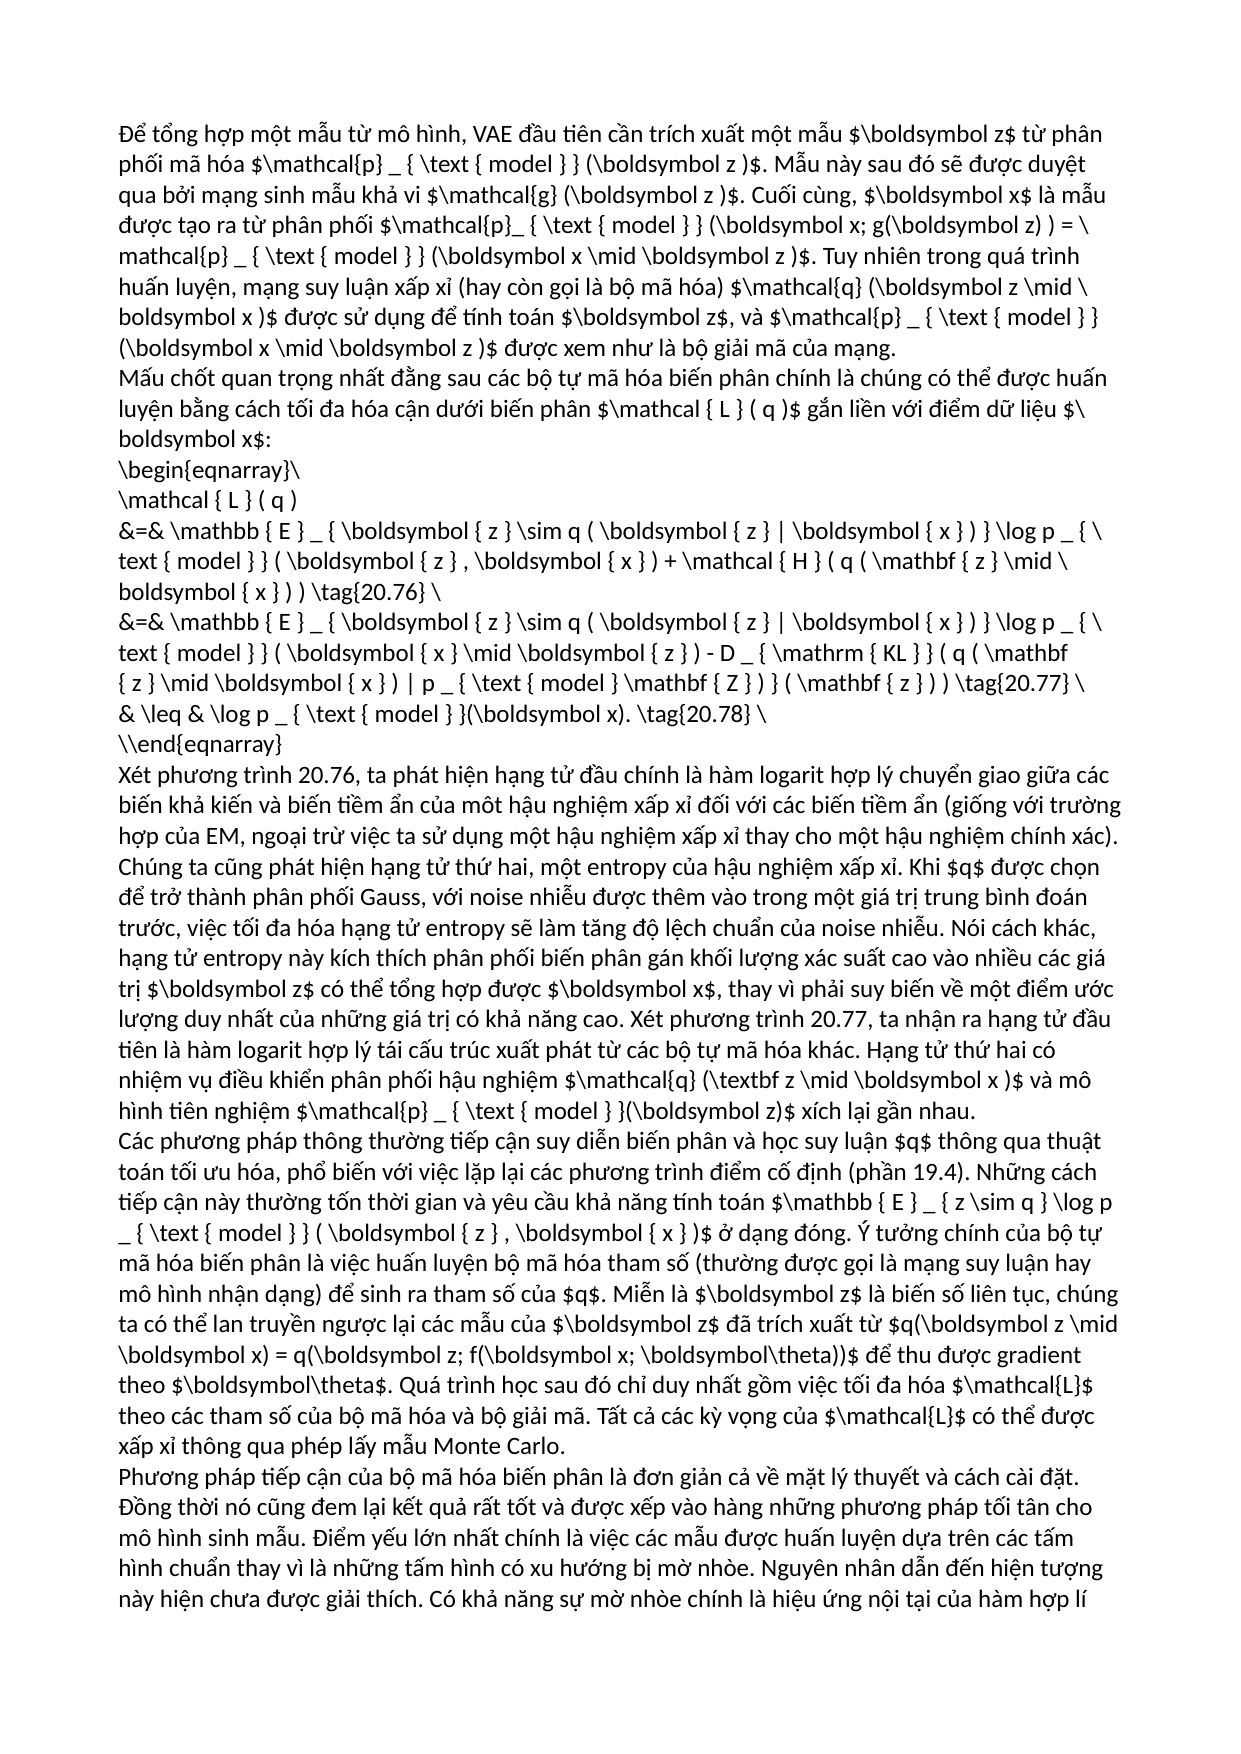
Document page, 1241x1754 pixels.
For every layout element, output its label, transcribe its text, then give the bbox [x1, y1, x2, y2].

text &=& \mathbb { E } _ { \boldsymbol { z } \sim q ( \boldsymbol { z } | \boldsymbol { x } ) } \log p _ { \text { model } } ( \boldsymbol { x } \mid \boldsymbol { z } ) - D _ { \mathrm { KL } } ( q ( \mathbf { z } \mid \boldsymbol { x } ) | p _ { \text { model } \mathbf { Z } ) } ( \mathbf { z } ) ) \tag{20.77} \ [118, 606, 1122, 698]
text Xét phương trình 20.76, ta phát hiện hạng tử đầu chính là hàm logarit hợp lý chuyển giao giữa các biến khả kiến và biến tiềm ẩn của môt hậu nghiệm xấp xỉ đối với các biến tiềm ẩn (giống với trường hợp của EM, ngoại trừ việc ta sử dụng một hậu nghiệm xấp xỉ thay cho một hậu nghiệm chính xác). Chúng ta cũng phát hiện hạng tử thứ hai, một entropy của hậu nghiệm xấp xỉ. Khi $q$ được chọn để trở thành phân phối Gauss, với noise nhiễu được thêm vào trong một giá trị trung bình đoán trước, việc tối đa hóa hạng tử entropy sẽ làm tăng độ lệch chuẩn của noise nhiễu. Nói cách khác, hạng tử entropy này kích thích phân phối biến phân gán khối lượng xác suất cao vào nhiều các giá trị $\boldsymbol z$ có thể tổng hợp được $\boldsymbol x$, thay vì phải suy biến về một điểm ước lượng duy nhất của những giá trị có khả năng cao. Xét phương trình 20.77, ta nhận ra hạng tử đầu tiên là hàm logarit hợp lý tái cấu trúc xuất phát từ các bộ tự mã hóa khác. Hạng tử thứ hai có nhiệm vụ điều khiển phân phối hậu nghiệm $\mathcal{q} (\textbf z \mid \boldsymbol x )$ và mô hình tiên nghiệm $\mathcal{p} _ { \text { model } }(\boldsymbol z)$ xích lại gần nhau. [118, 759, 1122, 1125]
text Các phương pháp thông thường tiếp cận suy diễn biến phân và học suy luận $q$ thông qua thuật toán tối ưu hóa, phổ biến với việc lặp lại các phương trình điểm cố định (phần 19.4). Những cách tiếp cận này thường tốn thời gian và yêu cầu khả năng tính toán $\mathbb { E } _ { z \sim q } \log p _ { \text { model } } ( \boldsymbol { z } , \boldsymbol { x } )$ ở dạng đóng. Ý tưởng chính của bộ tự mã hóa biến phân là việc huấn luyện bộ mã hóa tham số (thường được gọi là mạng suy luận hay mô hình nhận dạng) để sinh ra tham số của $q$. Miễn là $\boldsymbol z$ là biến số liên tục, chúng ta có thể lan truyền ngược lại các mẫu của $\boldsymbol z$ đã trích xuất từ $q(\boldsymbol z \mid \boldsymbol x) = q(\boldsymbol z; f(\boldsymbol x; \boldsymbol\theta))$ để thu được gradient theo $\boldsymbol\theta$. Quá trình học sau đó chỉ duy nhất gồm việc tối đa hóa $\mathcal{L}$ theo các tham số của bộ mã hóa và bộ giải mã. Tất cả các kỳ vọng của $\mathcal{L}$ có thể được xấp xỉ thông qua phép lấy mẫu Monte Carlo. [118, 1125, 1122, 1461]
text \begin{eqnarray}\ [118, 454, 1122, 484]
text Để tổng hợp một mẫu từ mô hình, VAE đầu tiên cần trích xuất một mẫu $\boldsymbol z$ từ phân phối mã hóa $\mathcal{p} _ { \text { model } } (\boldsymbol z )$. Mẫu này sau đó sẽ được duyệt qua bởi mạng sinh mẫu khả vi $\mathcal{g} (\boldsymbol z )$. Cuối cùng, $\boldsymbol x$ là mẫu được tạo ra từ phân phối $\mathcal{p}_ { \text { model } } (\boldsymbol x; g(\boldsymbol z) ) = \mathcal{p} _ { \text { model } } (\boldsymbol x \mid \boldsymbol z )$. Tuy nhiên trong quá trình huấn luyện, mạng suy luận xấp xỉ (hay còn gọi là bộ mã hóa) $\mathcal{q} (\boldsymbol z \mid \boldsymbol x )$ được sử dụng để tính toán $\boldsymbol z$, và $\mathcal{p} _ { \text { model } } (\boldsymbol x \mid \boldsymbol z )$ được xem như là bộ giải mã của mạng. [118, 118, 1122, 362]
text &=& \mathbb { E } _ { \boldsymbol { z } \sim q ( \boldsymbol { z } | \boldsymbol { x } ) } \log p _ { \text { model } } ( \boldsymbol { z } , \boldsymbol { x } ) + \mathcal { H } ( q ( \mathbf { z } \mid \boldsymbol { x } ) ) \tag{20.76} \ [118, 515, 1122, 606]
text \mathcal { L } ( q ) [118, 484, 1122, 515]
text Phương pháp tiếp cận của bộ mã hóa biến phân là đơn giản cả về mặt lý thuyết và cách cài đặt. Đồng thời nó cũng đem lại kết quả rất tốt và được xếp vào hàng những phương pháp tối tân cho mô hình sinh mẫu. Điểm yếu lớn nhất chính là việc các mẫu được huấn luyện dựa trên các tấm hình chuẩn thay vì là những tấm hình có xu hướng bị mờ nhòe. Nguyên nhân dẫn đến hiện tượng này hiện chưa được giải thích. Có khả năng sự mờ nhòe chính là hiệu ứng nội tại của hàm hợp lí [118, 1461, 1122, 1614]
text \\end{eqnarray} [118, 728, 1122, 759]
text & \leq & \log p _ { \text { model } }(\boldsymbol x). \tag{20.78} \ [118, 698, 1122, 728]
text Mấu chốt quan trọng nhất đằng sau các bộ tự mã hóa biến phân chính là chúng có thể được huấn luyện bằng cách tối đa hóa cận dưới biến phân $\mathcal { L } ( q )$ gắn liền với điểm dữ liệu $\boldsymbol x$: [118, 362, 1122, 454]
